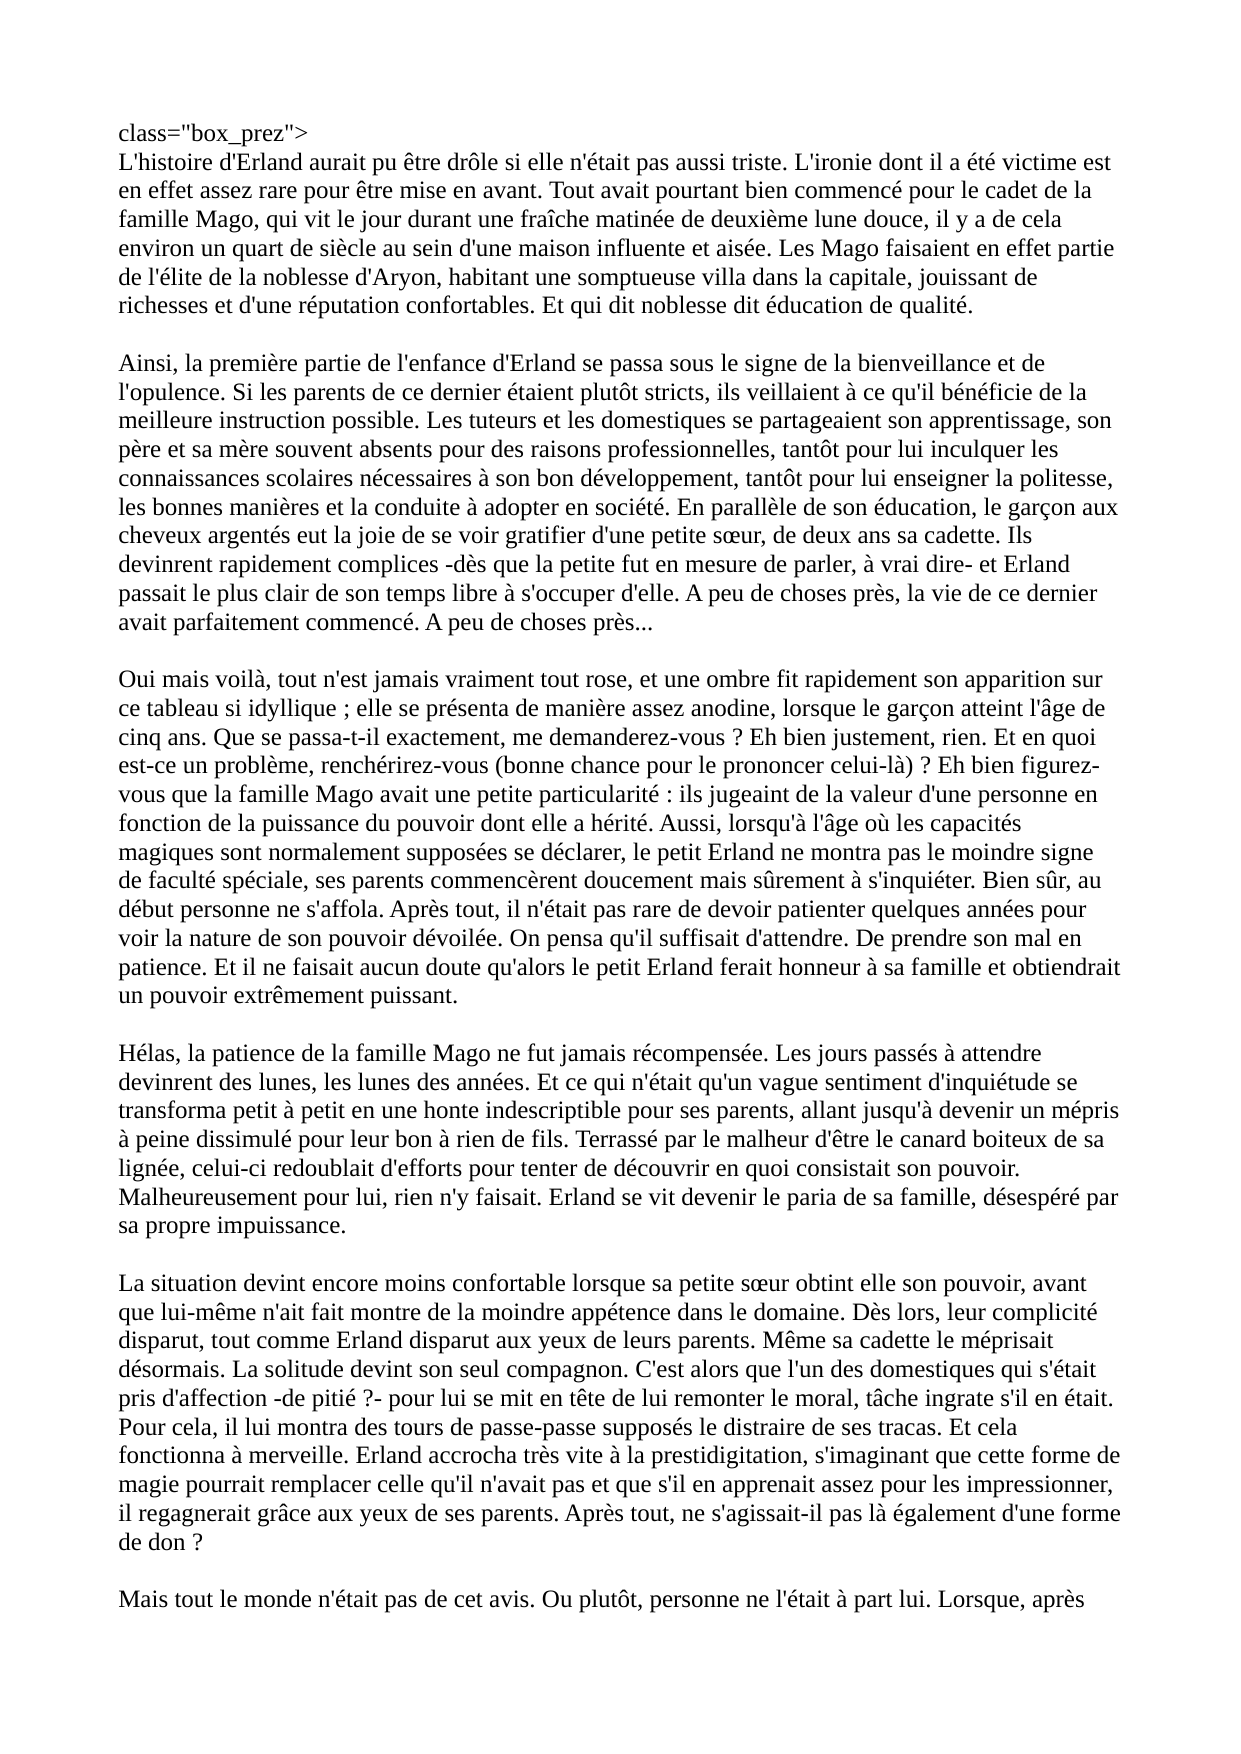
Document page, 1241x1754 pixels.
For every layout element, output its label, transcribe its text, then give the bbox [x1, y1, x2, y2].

text Ainsi, la première partie de l'enfance d'Erland se passa sous le signe de la bienveillance et de l'opulence. Si les parents de ce dernier étaient plutôt stricts, ils veillaient à ce qu'il bénéficie de la meilleure instruction possible. Les tuteurs et les domestiques se partageaient son apprentissage, son père et sa mère souvent absents pour des raisons professionnelles, tantôt pour lui inculquer les connaissances scolaires nécessaires à son bon développement, tantôt pour lui enseigner la politesse, les bonnes manières et la conduite à adopter en société. En parallèle de son éducation, le garçon aux cheveux argentés eut la joie de se voir gratifier d'une petite sœur, de deux ans sa cadette. Ils devinrent rapidement complices -dès que la petite fut en mesure de parler, à vrai dire- et Erland passait le plus clair de son temps libre à s'occuper d'elle. A peu de choses près, la vie de ce dernier avait parfaitement commencé. A peu de choses près... [118, 348, 1122, 636]
text L'histoire d'Erland aurait pu être drôle si elle n'était pas aussi triste. L'ironie dont il a été victime est en effet assez rare pour être mise en avant. Tout avait pourtant bien commencé pour le cadet de la famille Mago, qui vit le jour durant une fraîche matinée de deuxième lune douce, il y a de cela environ un quart de siècle au sein d'une maison influente et aisée. Les Mago faisaient en effet partie de l'élite de la noblesse d'Aryon, habitant une somptueuse villa dans la capitale, jouissant de richesses et d'une réputation confortables. Et qui dit noblesse dit éducation de qualité. [118, 147, 1122, 319]
text La situation devint encore moins confortable lorsque sa petite sœur obtint elle son pouvoir, avant que lui-même n'ait fait montre de la moindre appétence dans le domaine. Dès lors, leur complicité disparut, tout comme Erland disparut aux yeux de leurs parents. Même sa cadette le méprisait désormais. La solitude devint son seul compagnon. C'est alors que l'un des domestiques qui s'était pris d'affection -de pitié ?- pour lui se mit en tête de lui remonter le moral, tâche ingrate s'il en était. Pour cela, il lui montra des tours de passe-passe supposés le distraire de ses tracas. Et cela fonctionna à merveille. Erland accrocha très vite à la prestidigitation, s'imaginant que cette forme de magie pourrait remplacer celle qu'il n'avait pas et que s'il en apprenait assez pour les impressionner, il regagnerait grâce aux yeux de ses parents. Après tout, ne s'agissait-il pas là également d'une forme de don ? [118, 1268, 1122, 1556]
text class="box_prez"> [118, 118, 1122, 147]
text Hélas, la patience de la famille Mago ne fut jamais récompensée. Les jours passés à attendre devinrent des lunes, les lunes des années. Et ce qui n'était qu'un vague sentiment d'inquiétude se transforma petit à petit en une honte indescriptible pour ses parents, allant jusqu'à devenir un mépris à peine dissimulé pour leur bon à rien de fils. Terrassé par le malheur d'être le canard boiteux de sa lignée, celui-ci redoublait d'efforts pour tenter de découvrir en quoi consistait son pouvoir. Malheureusement pour lui, rien n'y faisait. Erland se vit devenir le paria de sa famille, désespéré par sa propre impuissance. [118, 1038, 1122, 1239]
text Oui mais voilà, tout n'est jamais vraiment tout rose, et une ombre fit rapidement son apparition sur ce tableau si idyllique ; elle se présenta de manière assez anodine, lorsque le garçon atteint l'âge de cinq ans. Que se passa-t-il exactement, me demanderez-vous ? Eh bien justement, rien. Et en quoi est-ce un problème, renchérirez-vous (bonne chance pour le prononcer celui-là) ? Eh bien figurez-vous que la famille Mago avait une petite particularité : ils jugeaint de la valeur d'une personne en fonction de la puissance du pouvoir dont elle a hérité. Aussi, lorsqu'à l'âge où les capacités magiques sont normalement supposées se déclarer, le petit Erland ne montra pas le moindre signe de faculté spéciale, ses parents commencèrent doucement mais sûrement à s'inquiéter. Bien sûr, au début personne ne s'affola. Après tout, il n'était pas rare de devoir patienter quelques années pour voir la nature de son pouvoir dévoilée. On pensa qu'il suffisait d'attendre. De prendre son mal en patience. Et il ne faisait aucun doute qu'alors le petit Erland ferait honneur à sa famille et obtiendrait un pouvoir extrêmement puissant. [118, 664, 1122, 1009]
text Mais tout le monde n'était pas de cet avis. Ou plutôt, personne ne l'était à part lui. Lorsque, après [118, 1584, 1122, 1613]
